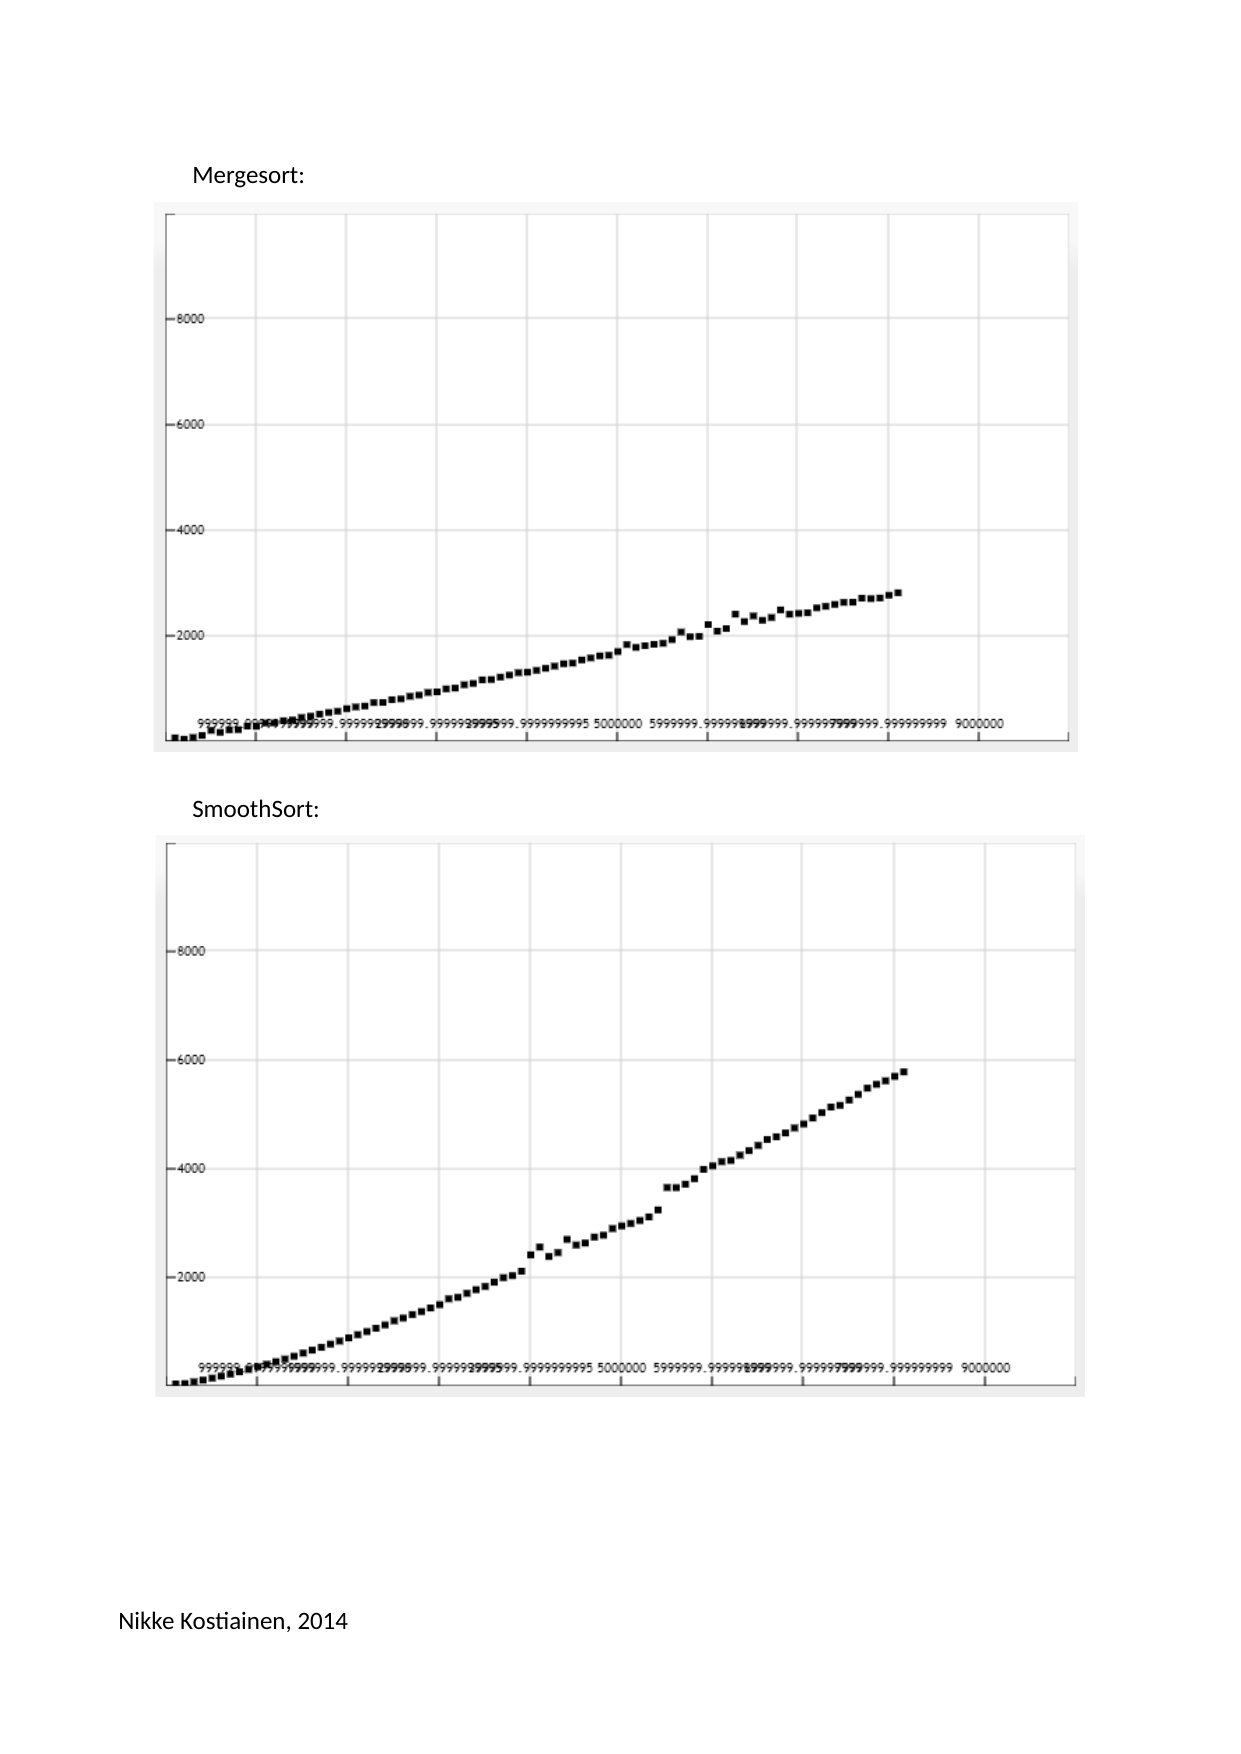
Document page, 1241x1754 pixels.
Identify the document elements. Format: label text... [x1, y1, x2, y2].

text SmoothSort: [118, 794, 1122, 823]
text Mergesort: [118, 160, 1122, 189]
picture [155, 835, 1085, 1397]
picture [153, 202, 1079, 752]
